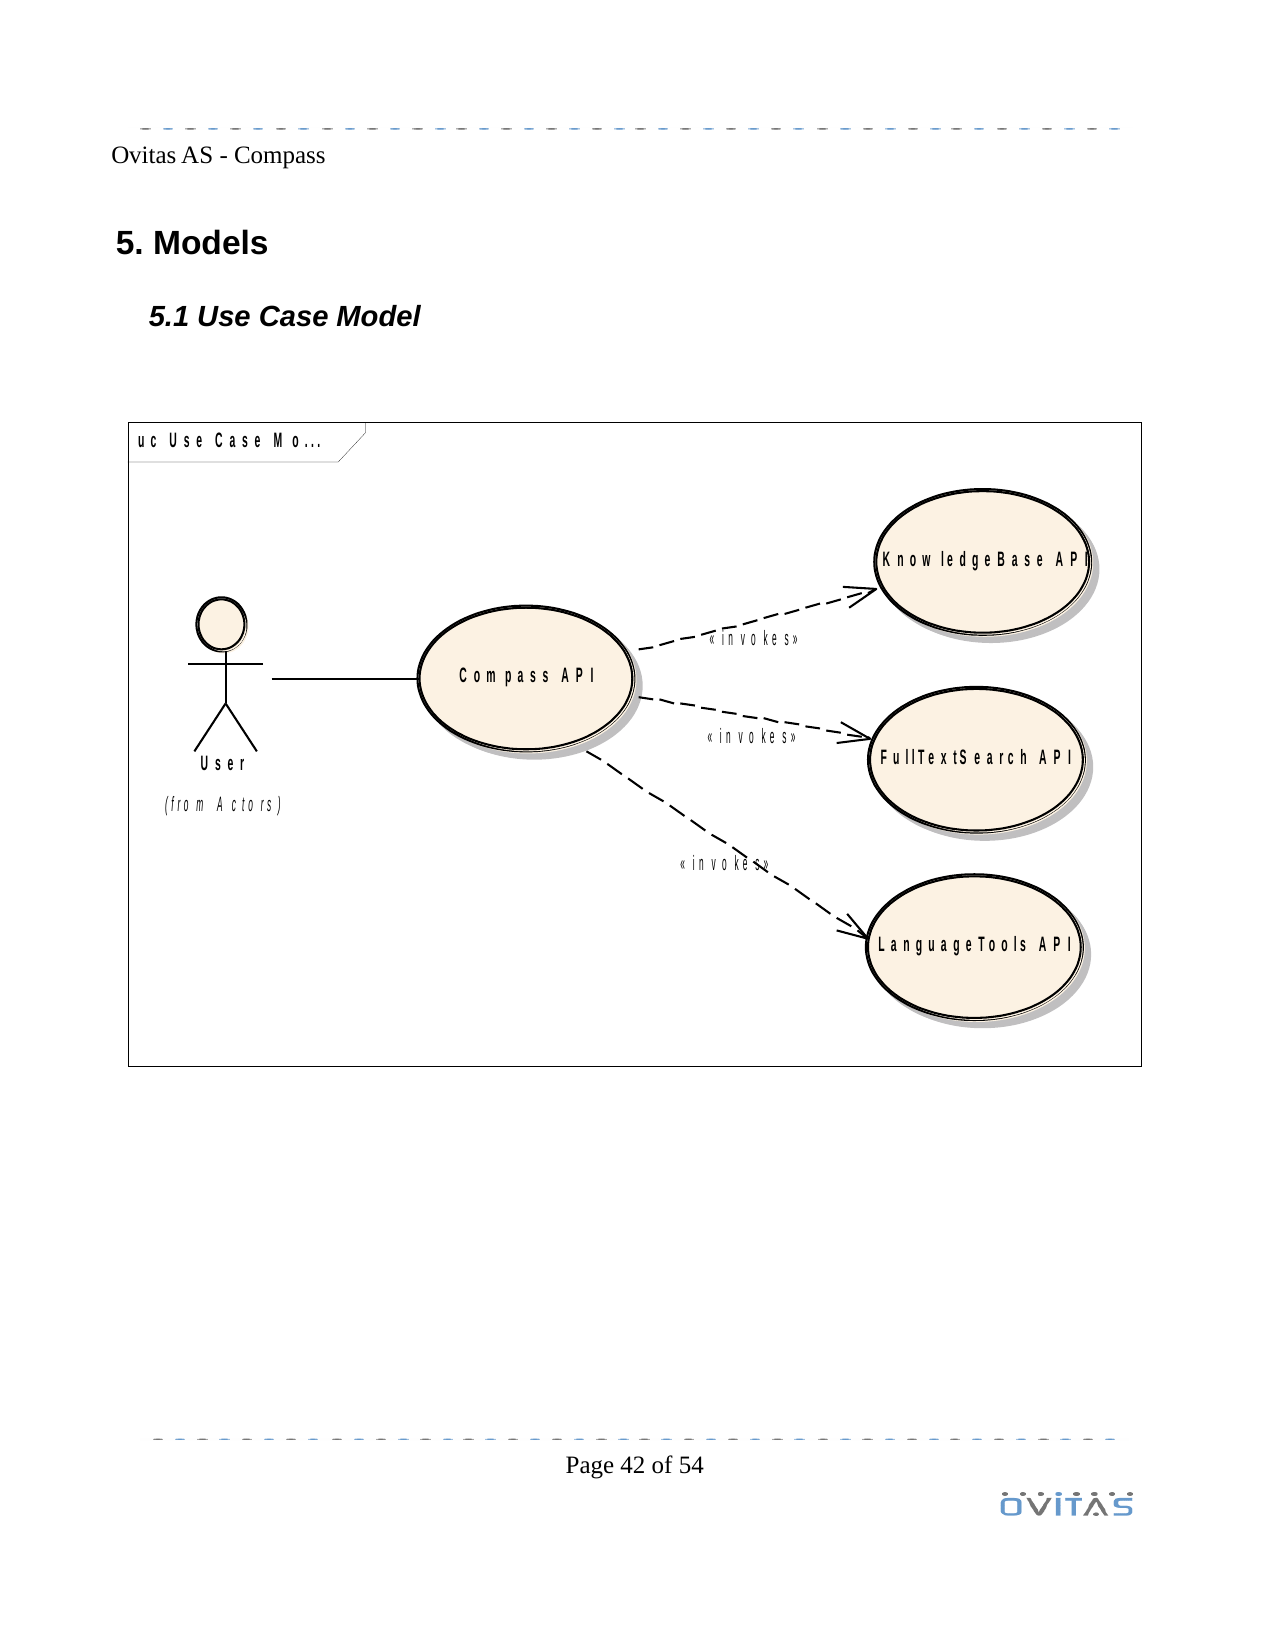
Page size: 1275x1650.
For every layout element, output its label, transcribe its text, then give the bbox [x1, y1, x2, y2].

subtitle 5.1 Use Case Model [148, 299, 1158, 333]
picture [127, 127, 1134, 131]
subtitle 5. Models [71, 223, 1158, 262]
